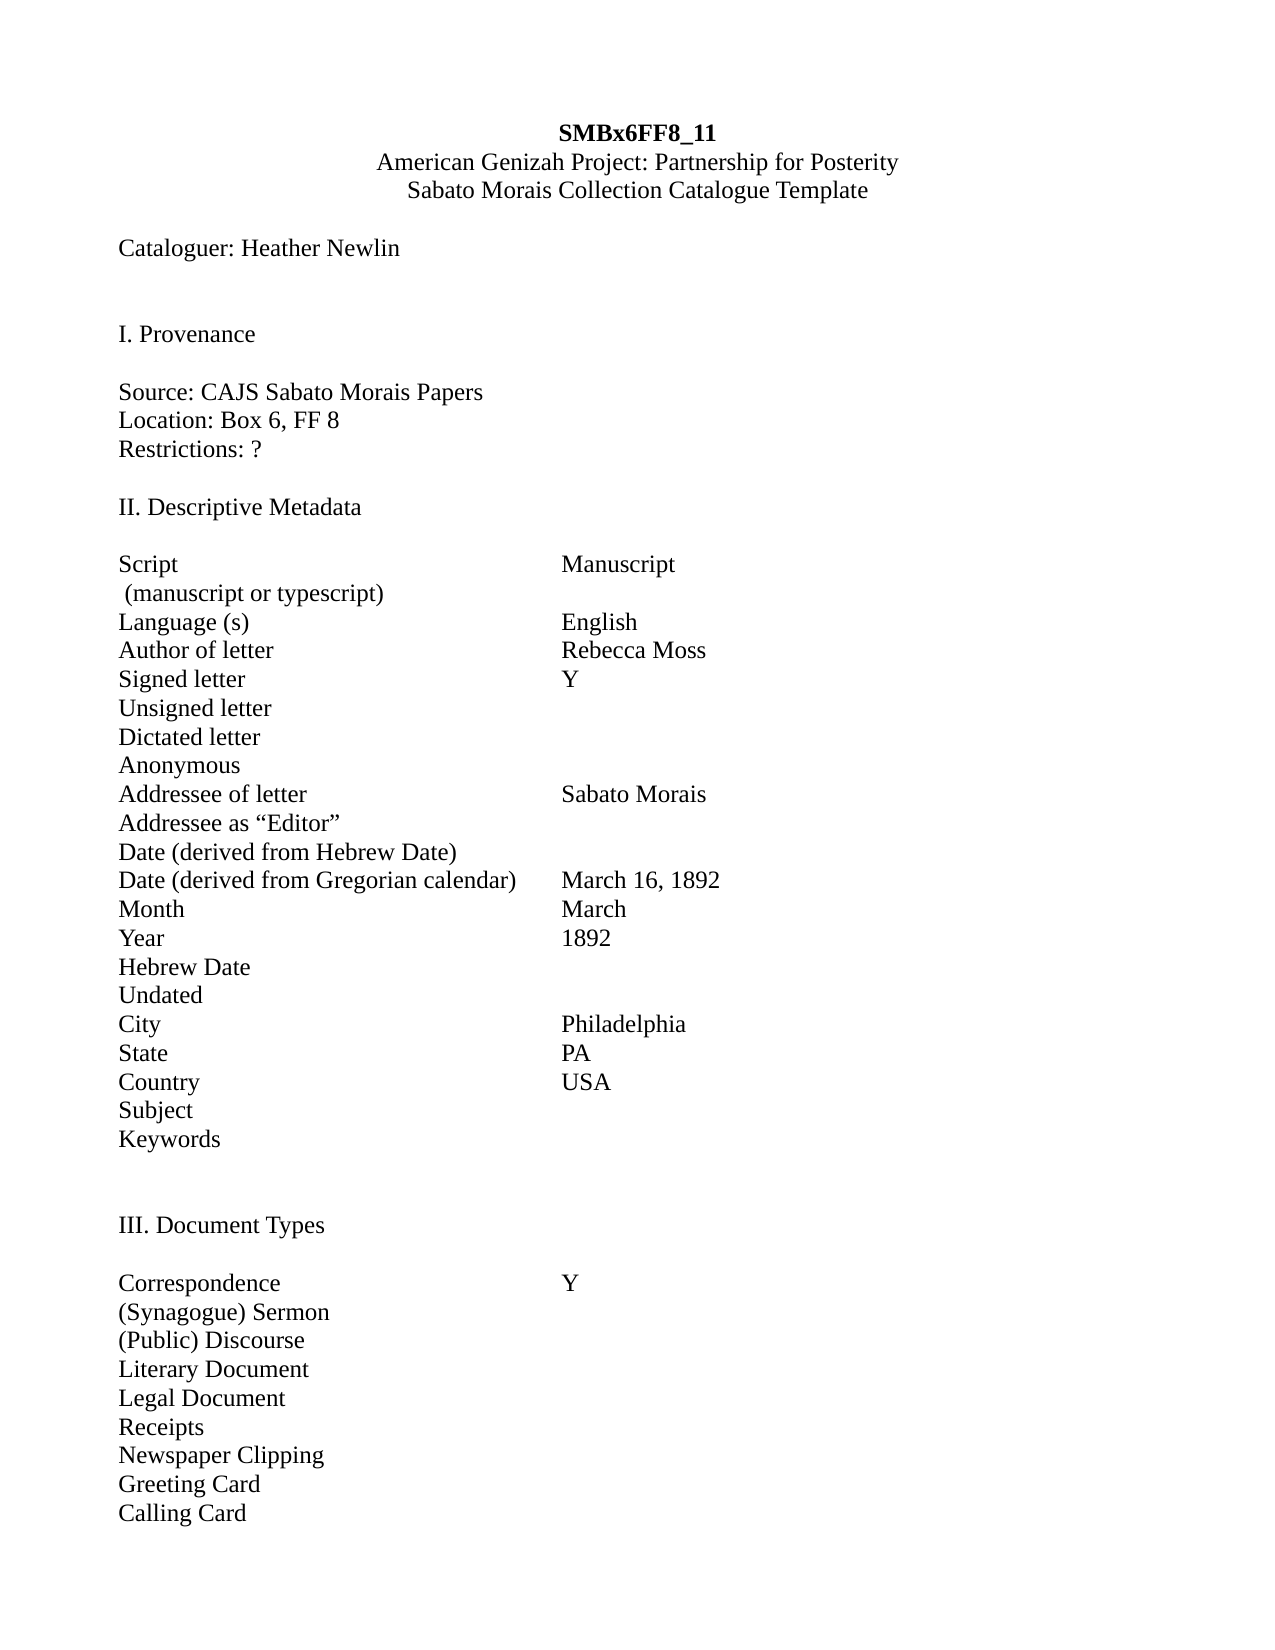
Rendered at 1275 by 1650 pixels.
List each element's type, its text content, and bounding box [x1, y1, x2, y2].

text Undated [118, 981, 1157, 1009]
text Country USA [118, 1067, 1157, 1096]
text Restrictions: ? [118, 434, 1157, 463]
text (Synagogue) Sermon [118, 1297, 1157, 1326]
text Receipts [118, 1412, 1157, 1441]
text Keywords [118, 1124, 1157, 1153]
text American Genizah Project: Partnership for Posterity [118, 147, 1157, 176]
text Script Manuscript [118, 549, 1157, 578]
text Sabato Morais Collection Catalogue Template [118, 176, 1157, 204]
text Date (derived from Gregorian calendar) March 16, 1892 [118, 866, 1157, 894]
text I. Provenance [118, 319, 1157, 348]
text Source: CAJS Sabato Morais Papers [118, 377, 1157, 406]
text (manuscript or typescript) [118, 578, 1157, 607]
text Newspaper Clipping [118, 1441, 1157, 1469]
text Dictated letter [118, 722, 1157, 751]
text Hebrew Date [118, 952, 1157, 981]
text Signed letter Y [118, 664, 1157, 693]
text SMBx6FF8_11 [118, 118, 1157, 147]
text Month March [118, 894, 1157, 923]
text Subject [118, 1096, 1157, 1124]
text City Philadelphia [118, 1009, 1157, 1038]
text Author of letter Rebecca Moss [118, 636, 1157, 664]
text State PA [118, 1038, 1157, 1067]
text Calling Card [118, 1498, 1157, 1527]
text (Public) Discourse [118, 1326, 1157, 1354]
text Greeting Card [118, 1469, 1157, 1498]
text Language (s) English [118, 607, 1157, 636]
text Addressee as “Editor” [118, 808, 1157, 837]
text II. Descriptive Metadata [118, 492, 1157, 521]
text Legal Document [118, 1383, 1157, 1412]
text III. Document Types [118, 1211, 1157, 1239]
text Location: Box 6, FF 8 [118, 406, 1157, 434]
text Addressee of letter Sabato Morais [118, 779, 1157, 808]
text Date (derived from Hebrew Date) [118, 837, 1157, 866]
text Anonymous [118, 751, 1157, 779]
text Year 1892 [118, 923, 1157, 952]
text Unsigned letter [118, 693, 1157, 722]
text Literary Document [118, 1354, 1157, 1383]
text Correspondence Y [118, 1268, 1157, 1297]
text Cataloguer: Heather Newlin [118, 233, 1157, 262]
